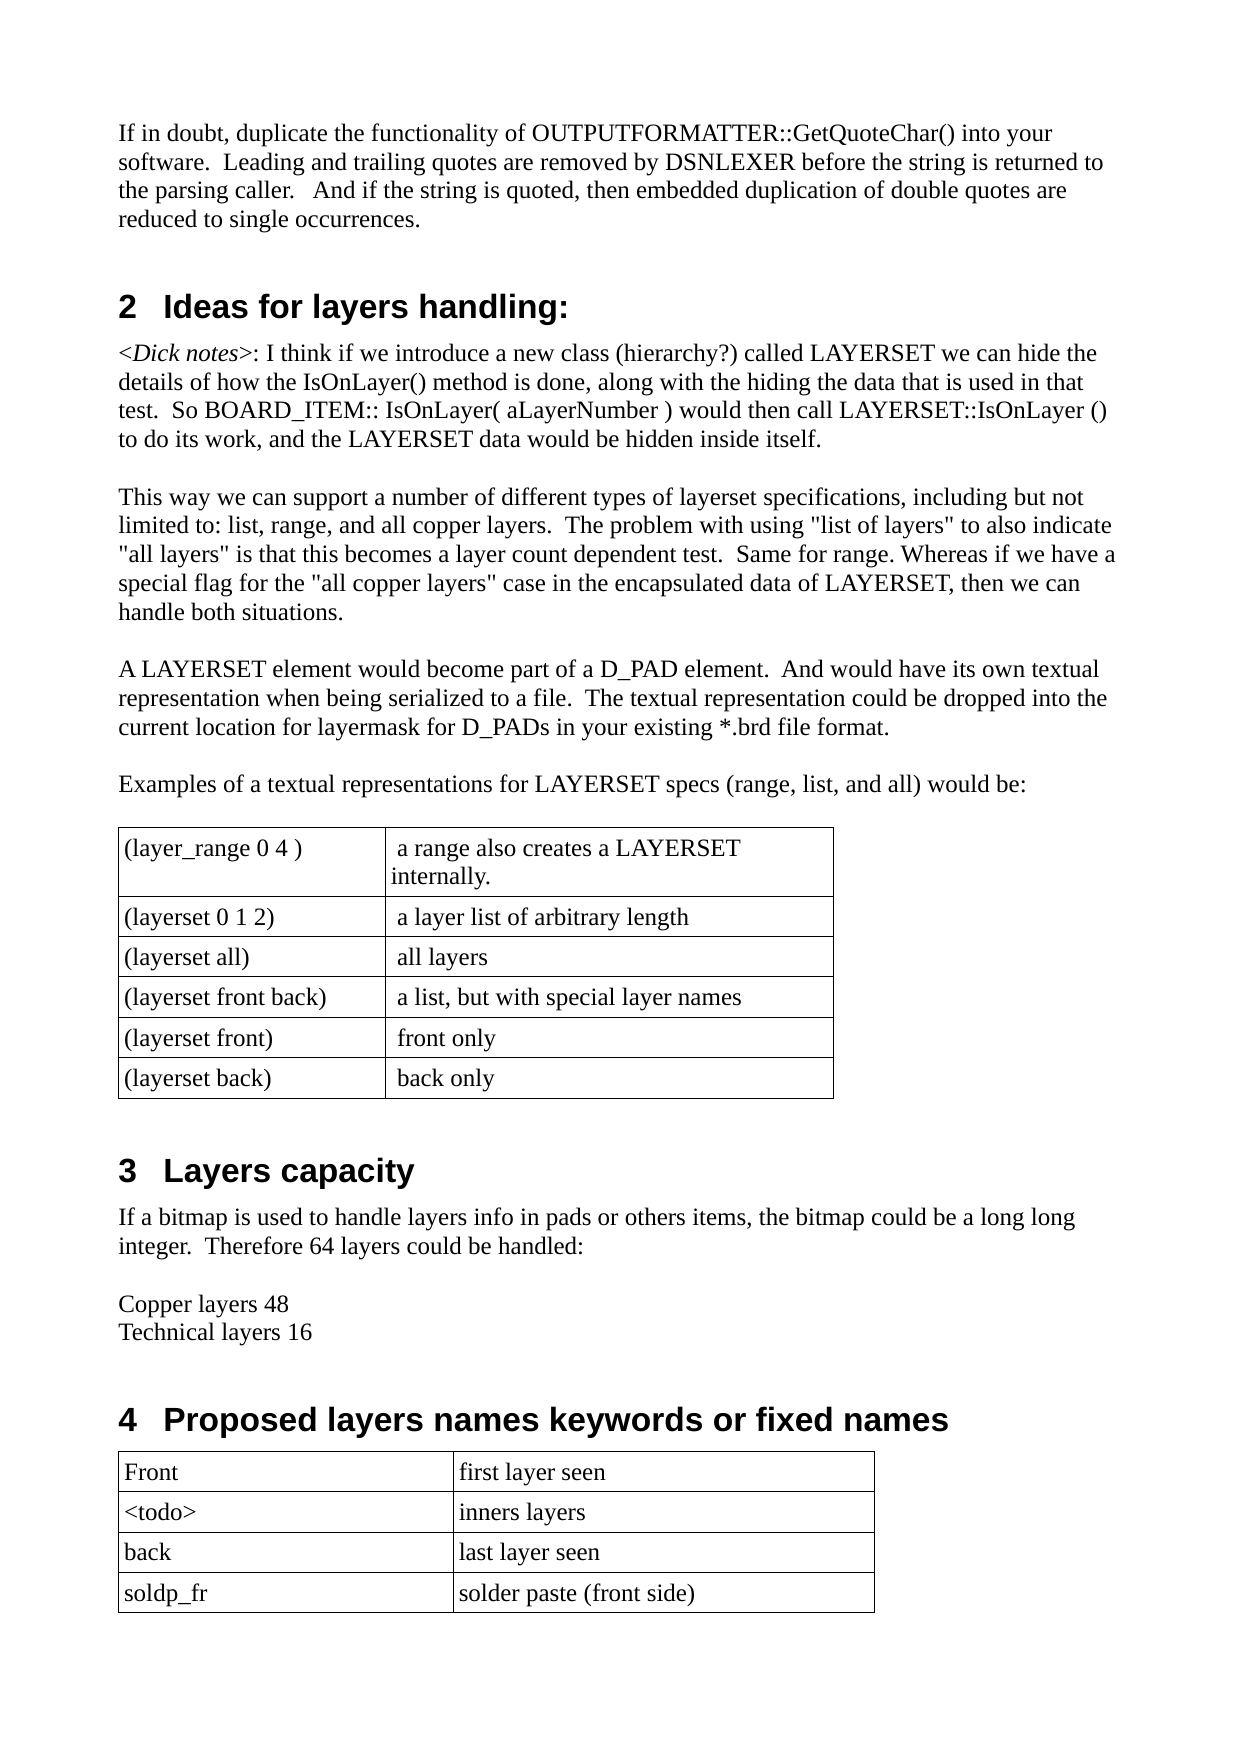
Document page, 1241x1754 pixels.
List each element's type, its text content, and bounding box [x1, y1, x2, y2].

table_cell (layerset front back) [119, 977, 385, 1017]
text If in doubt, duplicate the functionality of OUTPUTFORMATTER::GetQuoteChar() into your software. Leading and trailing quotes are removed by DSNLEXER before the string is returned to the parsing caller. And if the string is quoted, then embedded duplication of double quotes are reduced to single occurrences. [118, 118, 1122, 233]
table_cell inners layers [454, 1492, 874, 1532]
table_header (layer_range 0 4 ) [119, 828, 385, 896]
text This way we can support a number of different types of layerset specifications, including but not limited to: list, range, and all copper layers. The problem with using "list of layers" to also indicate "all layers" is that this becomes a layer count dependent test. Same for range. Whereas if we have a special flag for the "all copper layers" case in the encapsulated data of LAYERSET, then we can handle both situations. [118, 482, 1122, 626]
text A LAYERSET element would become part of a D_PAD element. And would have its own textual representation when being serialized to a file. The textual representation could be dropped into the current location for layermask for D_PADs in your existing *.brd file format. [118, 654, 1122, 741]
table_cell a list, but with special layer names [386, 977, 833, 1017]
text <Dick notes>: I think if we introduce a new class (hierarchy?) called LAYERSET we can hide the details of how the IsOnLayer() method is done, along with the hiding the data that is used in that test. So BOARD_ITEM:: IsOnLayer( aLayerNumber ) would then call LAYERSET::IsOnLayer () to do its work, and the LAYERSET data would be hidden inside itself. [118, 338, 1122, 453]
table_header a range also creates a LAYERSET internally. [386, 828, 833, 896]
text If a bitmap is used to handle layers info in pads or others items, the bitmap could be a long long integer. Therefore 64 layers could be handled: [118, 1202, 1122, 1260]
table_cell back [119, 1533, 453, 1572]
table_cell (layerset front) [119, 1018, 385, 1057]
table_header Front [119, 1452, 453, 1491]
text Copper layers 48 [118, 1289, 1122, 1317]
table_cell soldp_fr [119, 1573, 453, 1612]
table_cell back only [386, 1058, 833, 1097]
table_cell front only [386, 1018, 833, 1057]
subtitle Proposed layers names keywords or fixed names [118, 1400, 1122, 1438]
table_header first layer seen [454, 1452, 874, 1491]
text Examples of a textual representations for LAYERSET specs (range, list, and all) would be: [118, 769, 1122, 798]
table_cell solder paste (front side) [454, 1573, 874, 1612]
table_cell all layers [386, 937, 833, 976]
subtitle Ideas for layers handling: [118, 287, 1122, 326]
text Technical layers 16 [118, 1317, 1122, 1346]
table_cell <todo> [119, 1492, 453, 1532]
table_cell a layer list of arbitrary length [386, 897, 833, 936]
table_cell last layer seen [454, 1533, 874, 1572]
table_cell (layerset back) [119, 1058, 385, 1097]
table_cell (layerset 0 1 2) [119, 897, 385, 936]
subtitle Layers capacity [118, 1151, 1122, 1190]
table_cell (layerset all) [119, 937, 385, 976]
